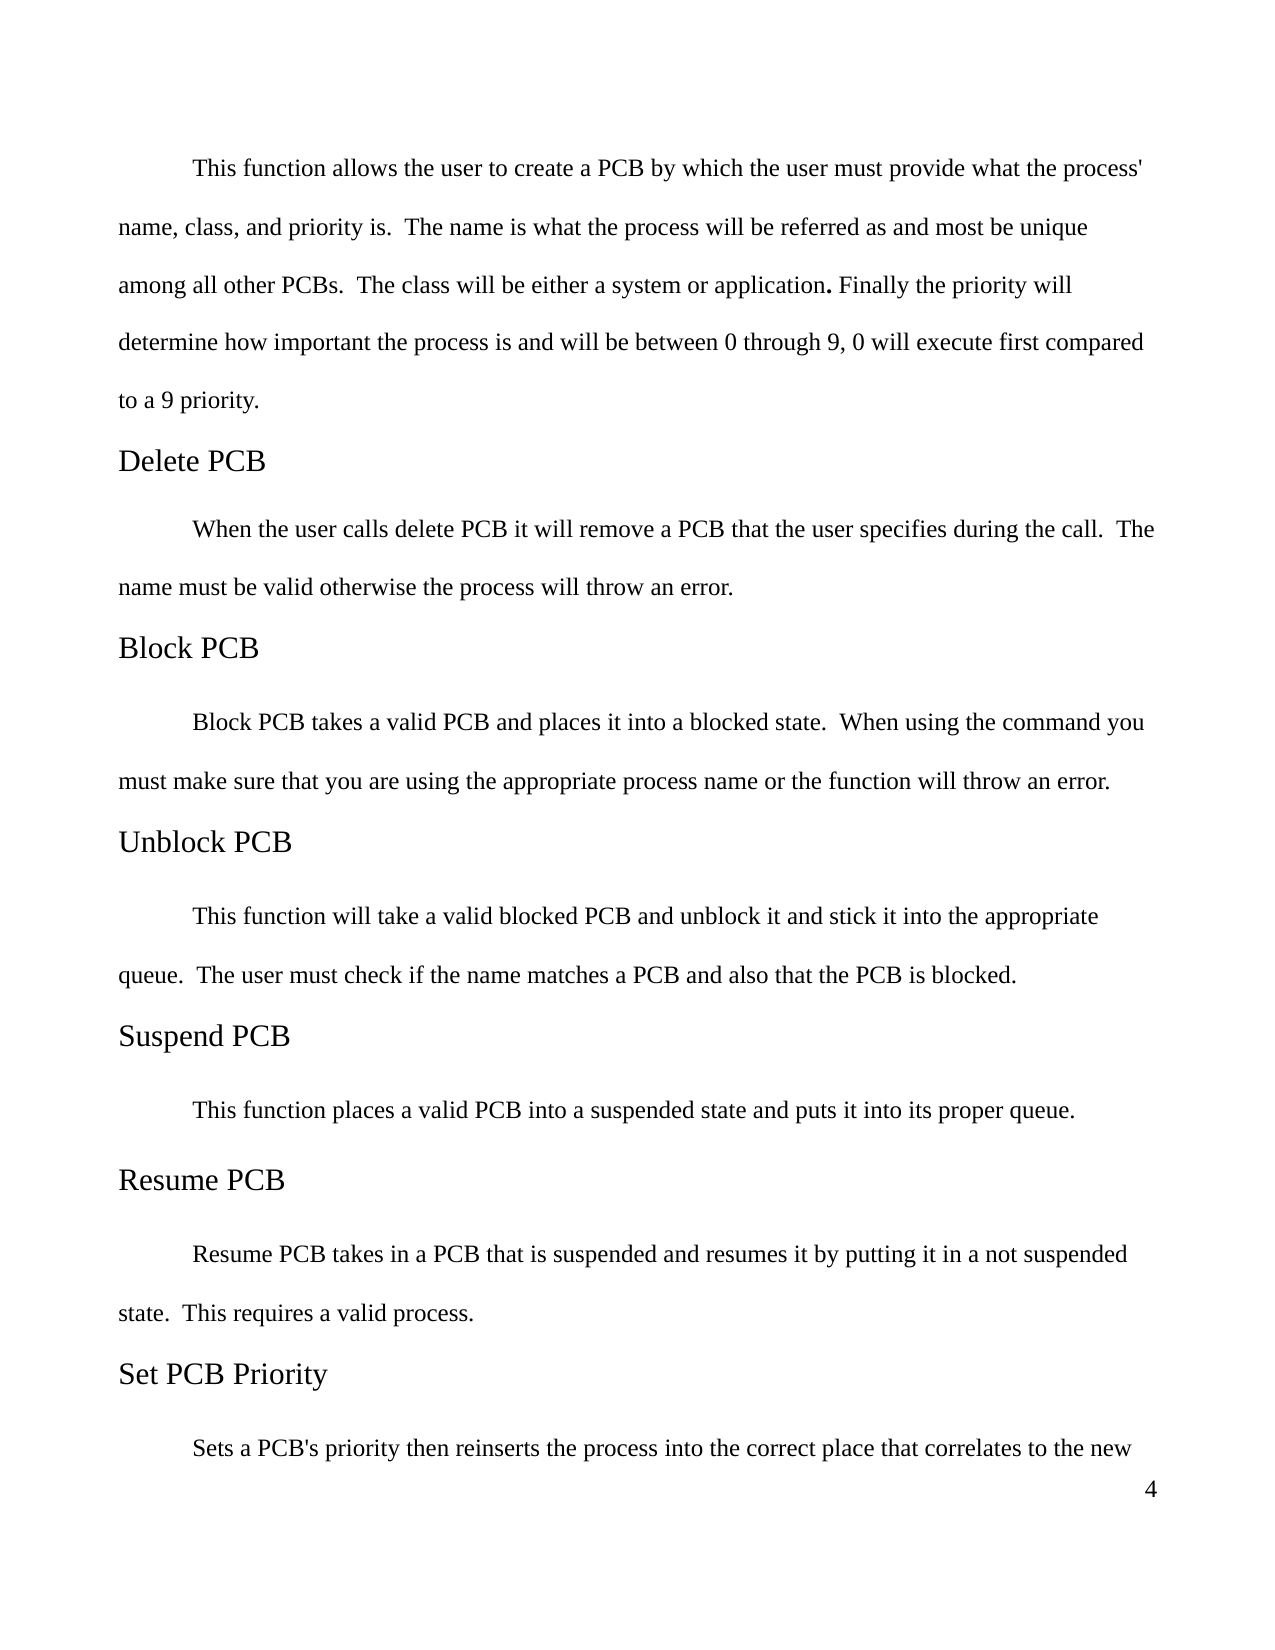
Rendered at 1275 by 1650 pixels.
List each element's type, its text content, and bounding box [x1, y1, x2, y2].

text Suspend PCB [118, 1017, 1157, 1053]
text Resume PCB [118, 1161, 1157, 1197]
text This function will take a valid blocked PCB and unblock it and stick it into the appropriate queue. The user must check if the name matches a PCB and also that the PCB is blocked. [118, 895, 1157, 988]
text This function places a valid PCB into a suspended state and puts it into its proper queue. [118, 1089, 1157, 1125]
text When the user calls delete PCB it will remove a PCB that the user specifies during the call. The name must be valid otherwise the process will throw an error. [118, 514, 1157, 600]
text Set PCB Priority [118, 1355, 1157, 1391]
text Resume PCB takes in a PCB that is suspended and resumes it by putting it in a not suspended state. This requires a valid process. [118, 1233, 1157, 1326]
text Block PCB [118, 629, 1157, 665]
text This function allows the user to create a PCB by which the user must provide what the process' name, class, and priority is. The name is what the process will be referred as and most be unique among all other PCBs. The class will be either a system or application. Finally the priority will determine how important the process is and will be between 0 through 9, 0 will execute first compared to a 9 priority. [118, 148, 1157, 413]
text Unblock PCB [118, 823, 1157, 859]
text Sets a PCB's priority then reinserts the process into the correct place that correlates to the new [118, 1427, 1157, 1463]
text Block PCB takes a valid PCB and places it into a blocked state. When using the command you must make sure that you are using the appropriate process name or the function will throw an error. [118, 701, 1157, 794]
text Delete PCB [118, 442, 1157, 478]
